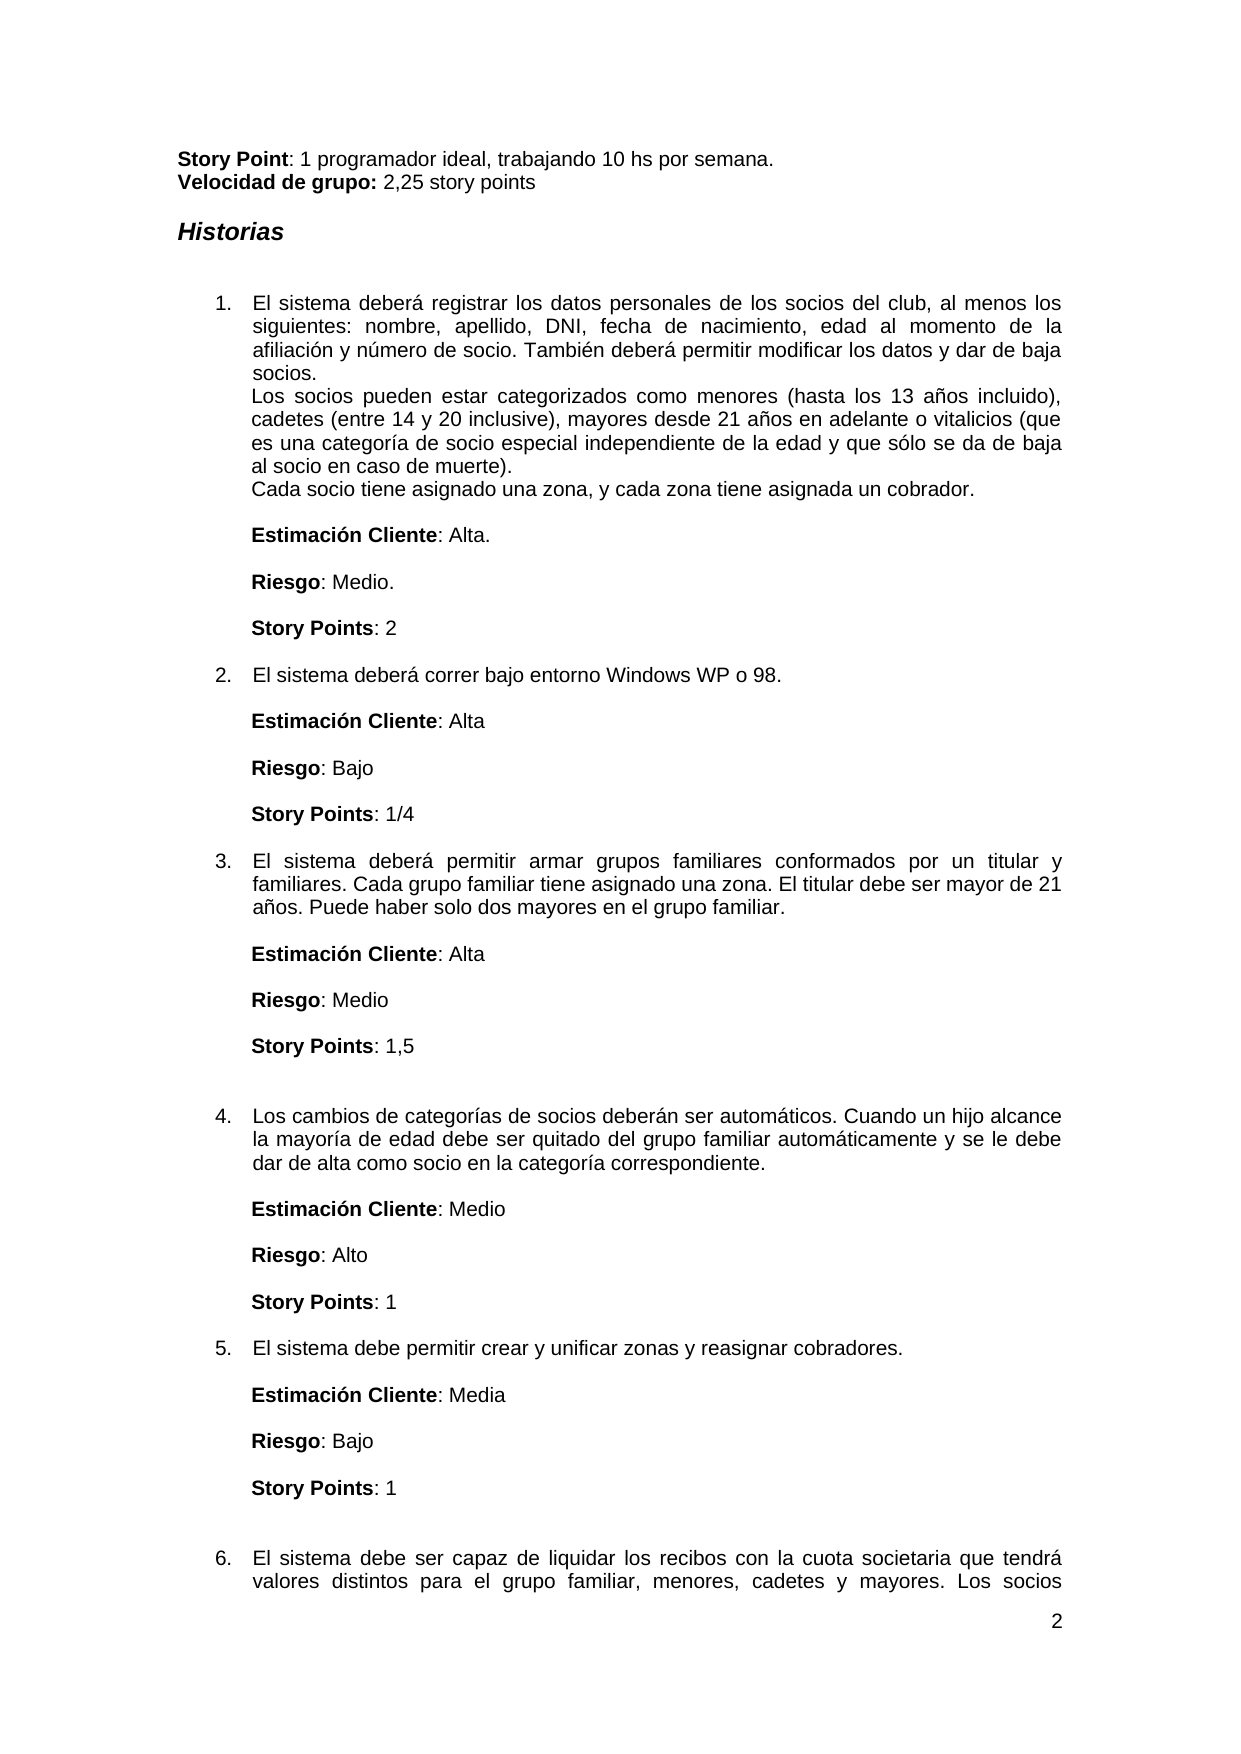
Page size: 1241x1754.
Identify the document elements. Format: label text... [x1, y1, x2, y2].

text Estimación Cliente: Alta. [215, 524, 1063, 547]
text Los socios pueden estar categorizados como menores (hasta los 13 años incluido), cadetes (entre 14 y 20 inclusive), mayores desde 21 años en adelante o vitalicios (que es una categoría de socio especial independiente de la edad y que sólo se da de baja al socio en caso de muerte). [251, 384, 1063, 477]
list Los cambios de categorías de socios deberán ser automáticos. Cuando un hijo alcance la mayoría de edad debe ser quitado del grupo familiar automáticamente y se le debe dar de alta como socio en la categoría correspondiente. [215, 1105, 1063, 1174]
text Story Point: 1 programador ideal, trabajando 10 hs por semana. [177, 148, 1063, 171]
text Story Points: 1 [251, 1291, 1063, 1314]
text Estimación Cliente: Media [215, 1383, 1063, 1407]
list El sistema debe permitir crear y unificar zonas y reasignar cobradores. [215, 1337, 1063, 1360]
text Velocidad de grupo: 2,25 story points [177, 171, 1063, 194]
list El sistema deberá correr bajo entorno Windows WP o 98. [215, 663, 1063, 687]
text Riesgo: Medio. [215, 570, 1063, 594]
text Story Points: 1/4 [251, 803, 1063, 826]
text Riesgo: Medio [251, 988, 1063, 1012]
text Story Points: 1 [251, 1476, 1063, 1499]
list El sistema deberá registrar los datos personales de los socios del club, al menos los siguientes: nombre, apellido, DNI, fecha de nacimiento, edad al momento de la afiliación y número de socio. También deberá permitir modificar los datos y dar de baja socios. [215, 292, 1063, 384]
text Story Points: 2 [251, 617, 1063, 640]
text Riesgo: Alto [251, 1244, 1063, 1267]
text Riesgo: Bajo [251, 756, 1063, 779]
list El sistema debe ser capaz de liquidar los recibos con la cuota societaria que tendrá valores distintos para el grupo familiar, menores, cadetes y mayores. Los socios [215, 1546, 1063, 1592]
text Cada socio tiene asignado una zona, y cada zona tiene asignada un cobrador. [251, 477, 1063, 501]
text Story Points: 1,5 [251, 1035, 1063, 1058]
text Estimación Cliente: Medio [215, 1198, 1063, 1221]
list El sistema deberá permitir armar grupos familiares conformados por un titular y familiares. Cada grupo familiar tiene asignado una zona. El titular debe ser mayor de 21 años. Puede haber solo dos mayores en el grupo familiar. [215, 849, 1063, 919]
text Historias [177, 217, 1063, 245]
text Riesgo: Bajo [251, 1430, 1063, 1453]
text Estimación Cliente: Alta [215, 942, 1063, 965]
text Estimación Cliente: Alta [215, 710, 1063, 733]
